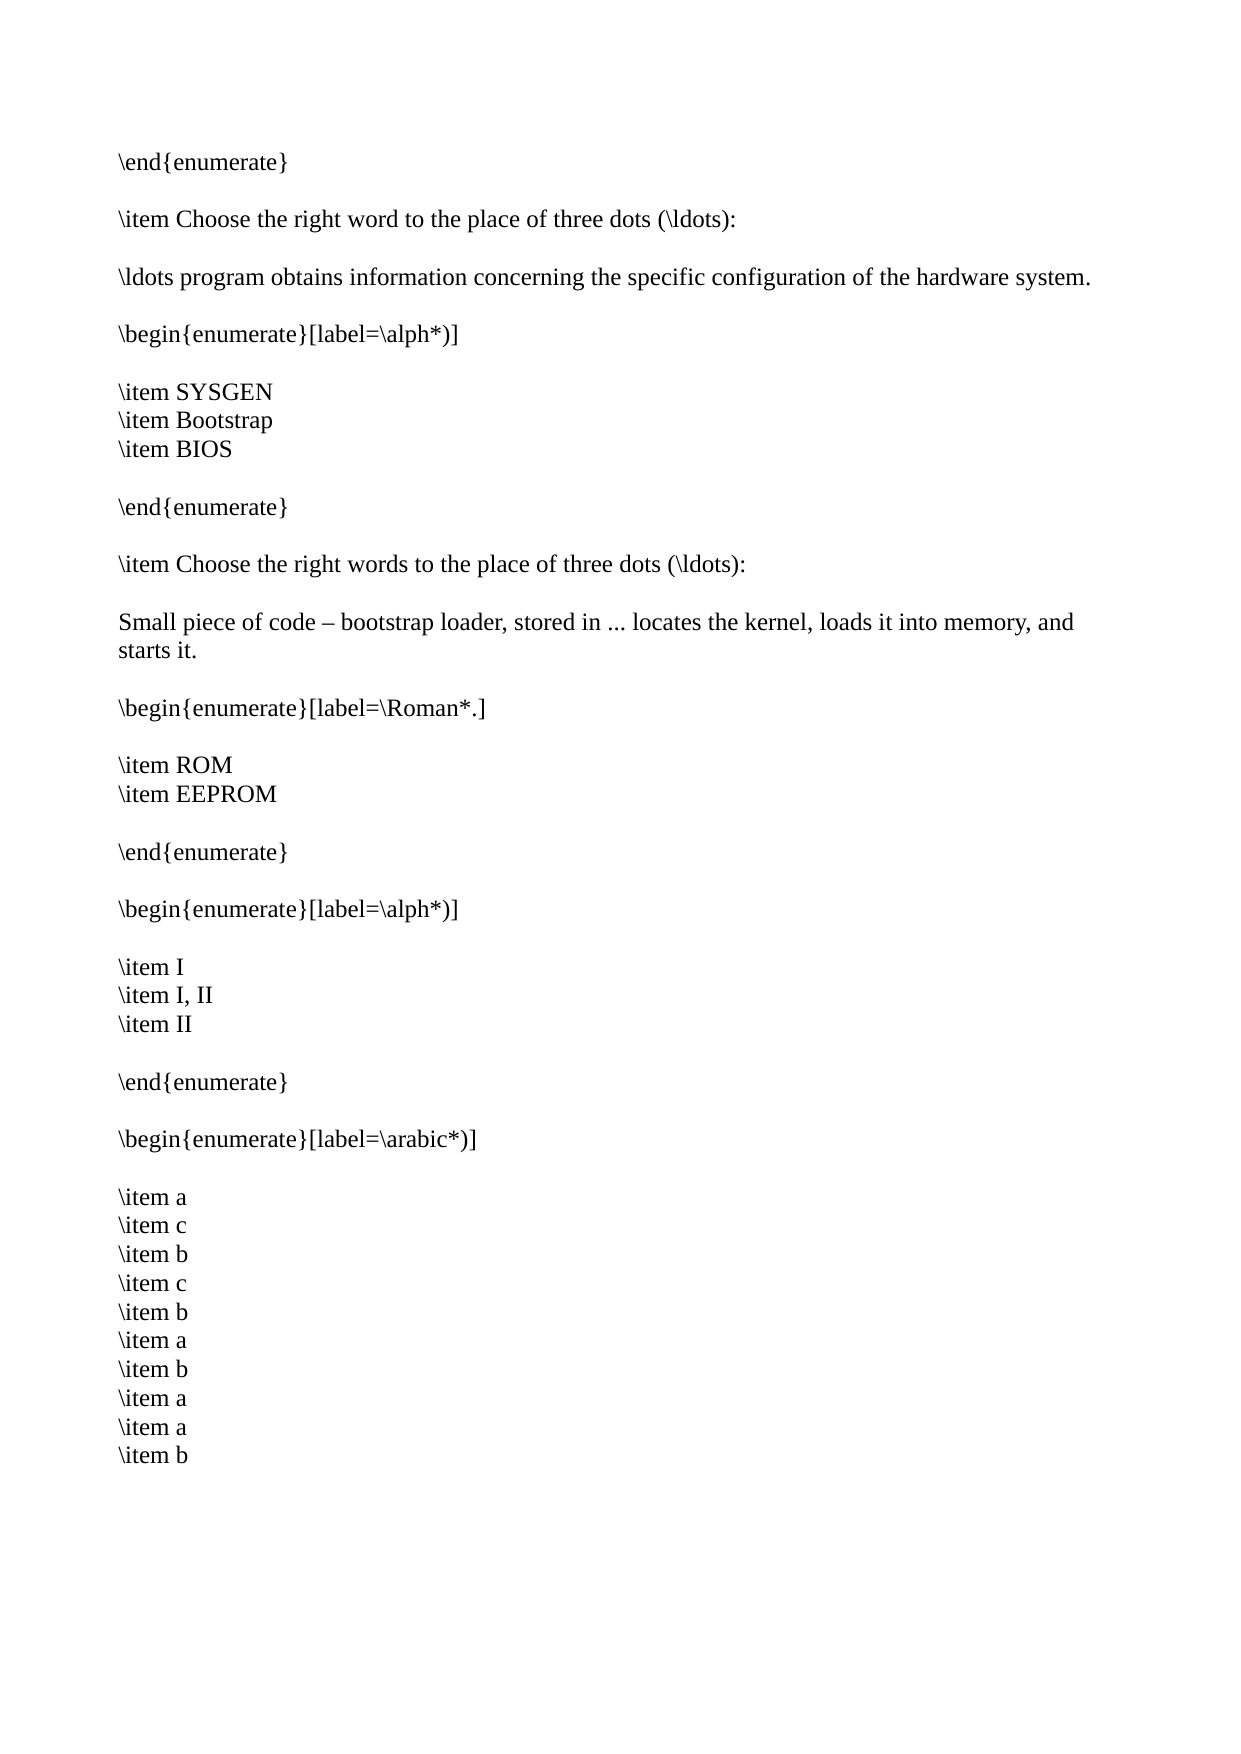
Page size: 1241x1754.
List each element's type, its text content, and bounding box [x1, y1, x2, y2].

text \item EEPROM [118, 779, 1122, 808]
text Small piece of code – bootstrap loader, stored in ... locates the kernel, loads it into memory, and starts it. [118, 578, 1122, 664]
text \item Choose the right word to the place of three dots (\ldots): [118, 204, 1122, 233]
text \end{enumerate} [118, 147, 1122, 176]
text \item SYSGEN [118, 377, 1122, 406]
text \item Choose the right words to the place of three dots (\ldots): [118, 549, 1122, 578]
text \item I [118, 952, 1122, 981]
text \begin{enumerate}[label=\alph*)] [118, 319, 1122, 348]
text \item BIOS [118, 434, 1122, 463]
text \item II [118, 1009, 1122, 1038]
text \item I, II [118, 981, 1122, 1009]
text \begin{enumerate}[label=\Roman*.] [118, 693, 1122, 722]
text \begin{enumerate}[label=\alph*)] [118, 894, 1122, 923]
text \end{enumerate} [118, 1067, 1122, 1096]
text \end{enumerate} [118, 492, 1122, 521]
text \end{enumerate} [118, 837, 1122, 866]
text \item ROM [118, 751, 1122, 779]
text \begin{enumerate}[label=\arabic*)] \item a \item c \item b \item c \item b \item a \item b \item a \item a \item b [118, 1124, 1122, 1469]
text \ldots program obtains information concerning the specific configuration of the hardware system. [118, 262, 1122, 291]
text \item Bootstrap [118, 406, 1122, 434]
